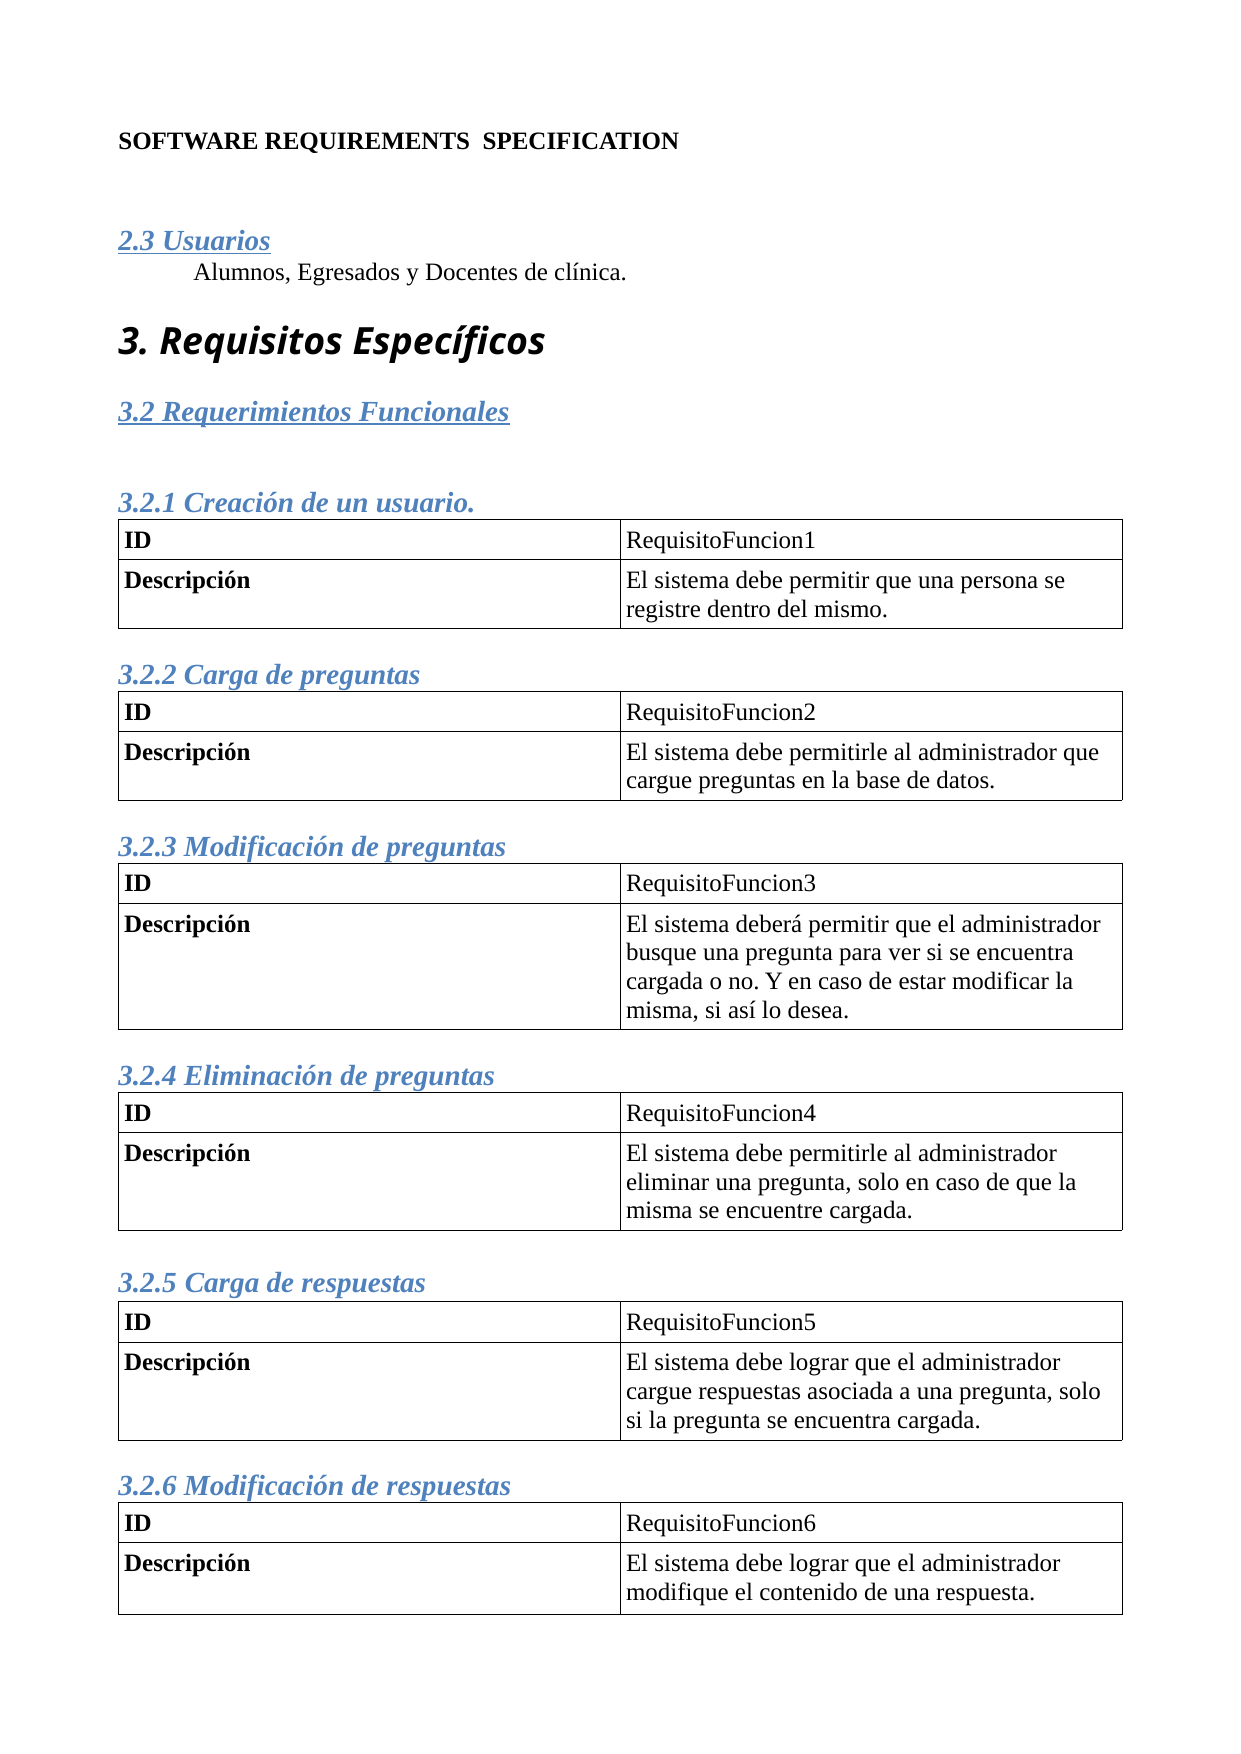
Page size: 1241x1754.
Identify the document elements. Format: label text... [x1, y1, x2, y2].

table_header ID [119, 864, 620, 903]
table_cell El sistema debe permitir que una persona se registre dentro del mismo. [621, 560, 1122, 628]
table_cell Descripción [119, 732, 620, 800]
table_cell El sistema debe lograr que el administrador modifique el contenido de una respuesta. [621, 1543, 1122, 1614]
text 3.2.6 Modificación de respuestas [118, 1468, 1122, 1502]
table_header ID [119, 692, 620, 731]
table_cell Descripción [119, 1543, 620, 1614]
table_header ID [119, 520, 620, 559]
table_cell Descripción [119, 560, 620, 628]
text 3. Requisitos Específicos [118, 314, 1122, 366]
table_header RequisitoFuncion3 [621, 864, 1122, 903]
table_header ID [119, 1503, 620, 1542]
table_header RequisitoFuncion4 [621, 1093, 1122, 1132]
table_header ID [119, 1302, 620, 1342]
table_header RequisitoFuncion6 [621, 1503, 1122, 1542]
text 3.2 Requerimientos Funcionales [118, 394, 1122, 428]
table_cell Descripción [119, 1343, 620, 1439]
table_cell Descripción [119, 904, 620, 1029]
table_header RequisitoFuncion2 [621, 692, 1122, 731]
text Alumnos, Egresados y Docentes de clínica. [118, 257, 1122, 286]
text 3.2.3 Modificación de preguntas [118, 829, 1122, 862]
table_header RequisitoFuncion1 [621, 520, 1122, 559]
table_header ID [119, 1093, 620, 1132]
table_cell El sistema debe permitirle al administrador eliminar una pregunta, solo en caso de que la misma se encuentre cargada. [621, 1133, 1122, 1230]
text 3.2.4 Eliminación de preguntas [118, 1058, 1122, 1092]
table_cell El sistema debe permitirle al administrador que cargue preguntas en la base de datos. [621, 732, 1122, 800]
table_cell El sistema deberá permitir que el administrador busque una pregunta para ver si se encuentra cargada o no. Y en caso de estar modificar la misma, si así lo desea. [621, 904, 1122, 1029]
table_cell El sistema debe lograr que el administrador cargue respuestas asociada a una pregunta, solo si la pregunta se encuentra cargada. [621, 1343, 1122, 1439]
text 3.2.1 Creación de un usuario. [118, 485, 1122, 519]
text 3.2.5 Carga de respuestas [118, 1259, 1122, 1301]
table_cell Descripción [119, 1133, 620, 1230]
text 3.2.2 Carga de preguntas [118, 657, 1122, 691]
table_header RequisitoFuncion5 [621, 1302, 1122, 1342]
text 2.3 Usuarios [118, 223, 1122, 257]
